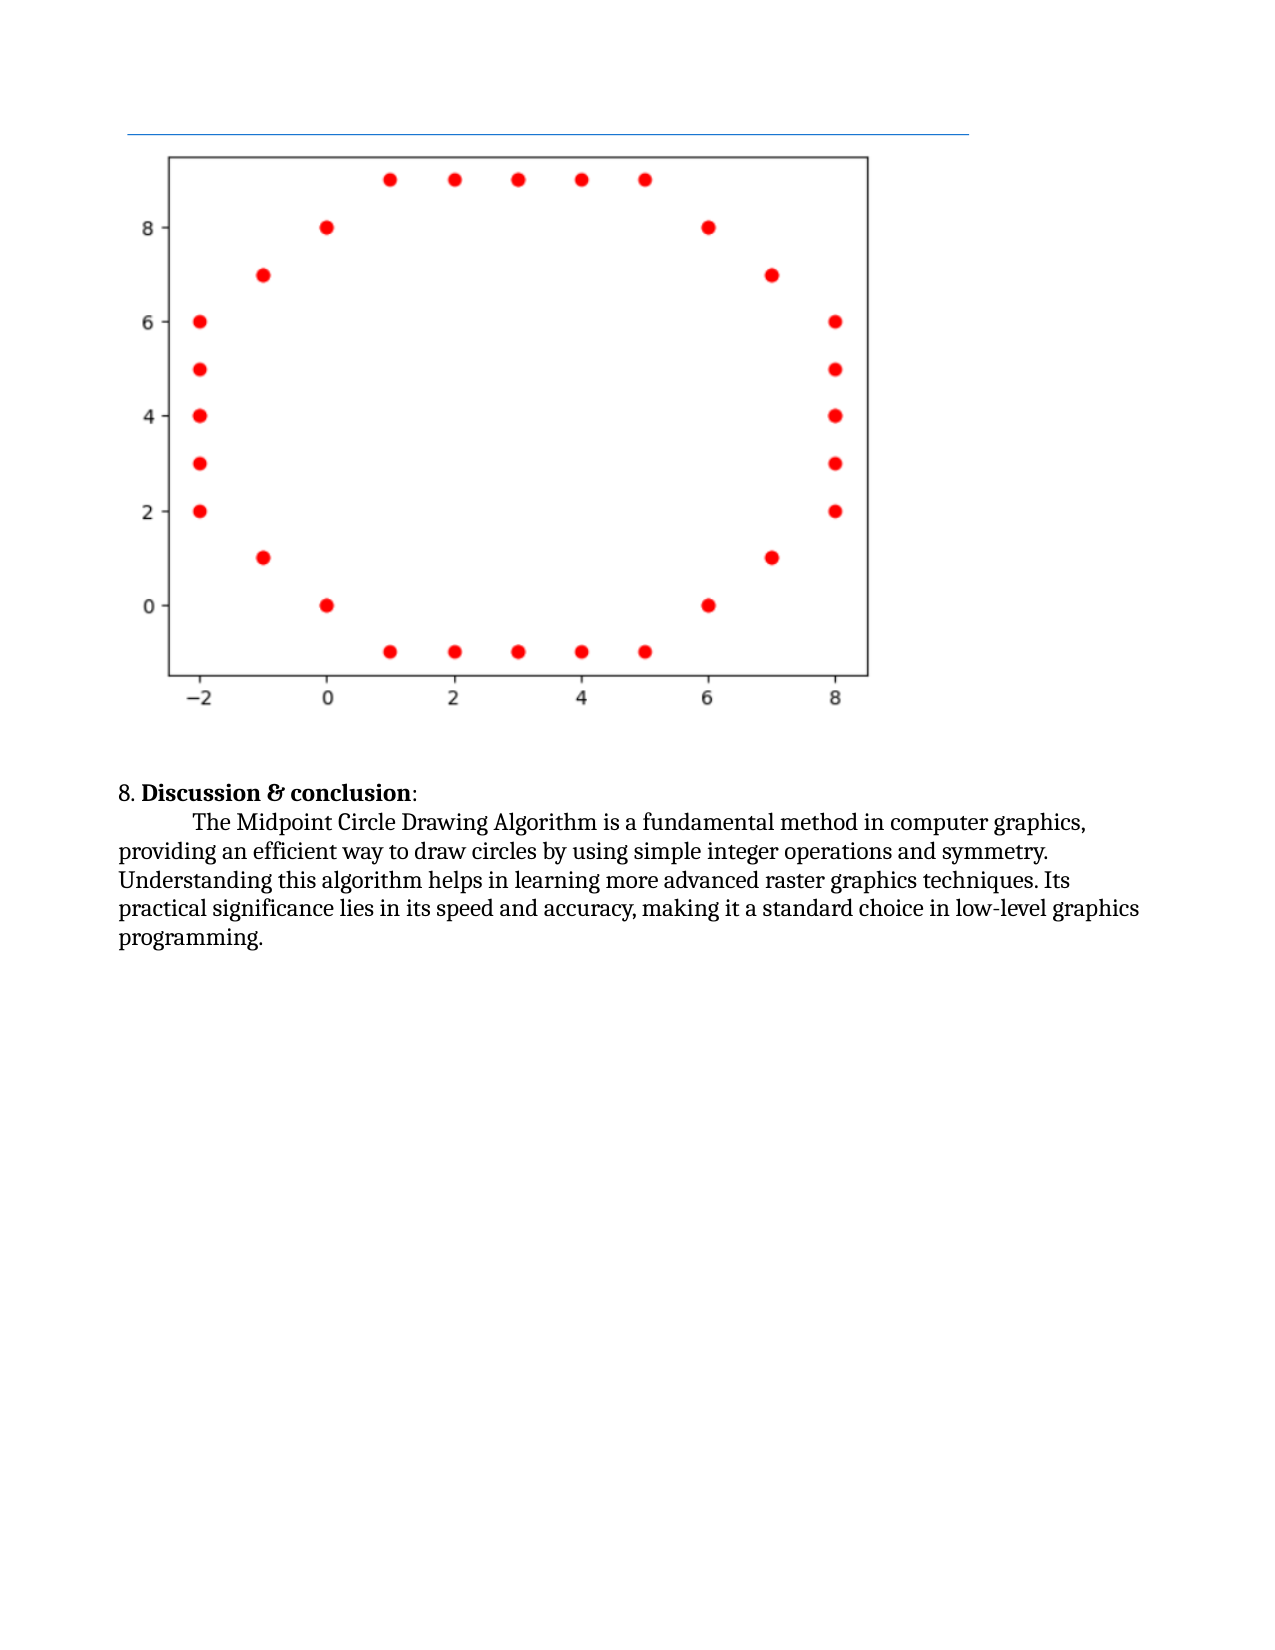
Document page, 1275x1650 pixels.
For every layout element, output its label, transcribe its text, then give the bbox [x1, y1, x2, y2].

picture [120, 134, 970, 738]
text 8.​ Discussion & conclusion: [118, 779, 1157, 808]
text The Midpoint Circle Drawing Algorithm is a fundamental method in computer graphics, providing an efficient way to draw circles by using simple integer operations and symmetry. Understanding this algorithm helps in learning more advanced raster graphics techniques. Its practical significance lies in its speed and accuracy, making it a standard choice in low-level graphics programming. [118, 808, 1157, 952]
